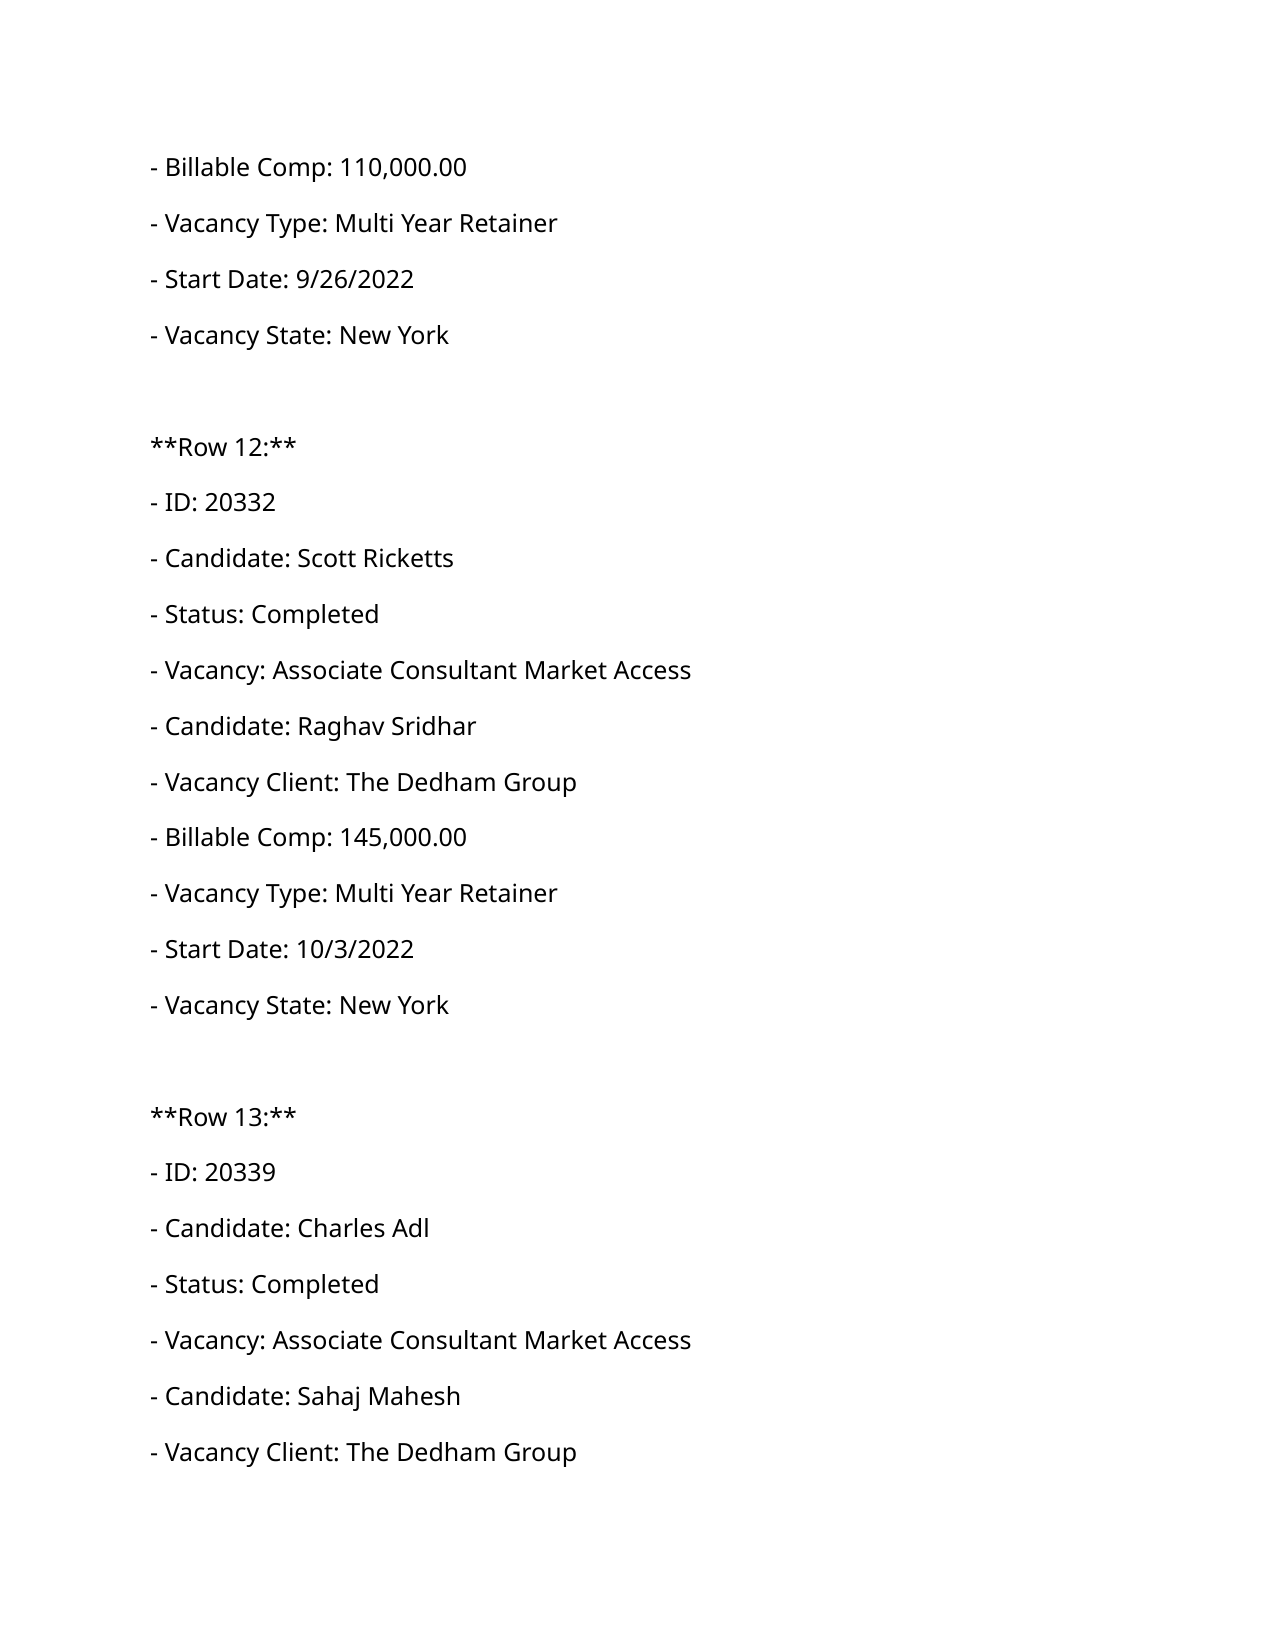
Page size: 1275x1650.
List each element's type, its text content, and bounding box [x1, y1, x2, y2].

text - Vacancy State: New York [150, 317, 1125, 352]
text - Vacancy: Associate Consultant Market Access [150, 1322, 1125, 1357]
text - Start Date: 9/26/2022 [150, 262, 1125, 296]
text - ID: 20332 [150, 485, 1125, 519]
text - Candidate: Raghav Sridhar [150, 708, 1125, 742]
text - Candidate: Sahaj Mahesh [150, 1378, 1125, 1412]
text - Vacancy Type: Multi Year Retainer [150, 206, 1125, 240]
text - ID: 20339 [150, 1155, 1125, 1189]
text - Billable Comp: 145,000.00 [150, 820, 1125, 854]
text **Row 12:** [150, 429, 1125, 463]
text **Row 13:** [150, 1099, 1125, 1133]
text - Vacancy Client: The Dedham Group [150, 764, 1125, 798]
text - Candidate: Scott Ricketts [150, 541, 1125, 575]
text - Start Date: 10/3/2022 [150, 932, 1125, 966]
text - Vacancy Type: Multi Year Retainer [150, 876, 1125, 910]
text - Vacancy Client: The Dedham Group [150, 1434, 1125, 1468]
text - Status: Completed [150, 1267, 1125, 1301]
text - Billable Comp: 110,000.00 [150, 150, 1125, 184]
text - Status: Completed [150, 597, 1125, 631]
text - Vacancy: Associate Consultant Market Access [150, 652, 1125, 687]
text - Vacancy State: New York [150, 987, 1125, 1022]
text - Candidate: Charles Adl [150, 1211, 1125, 1245]
